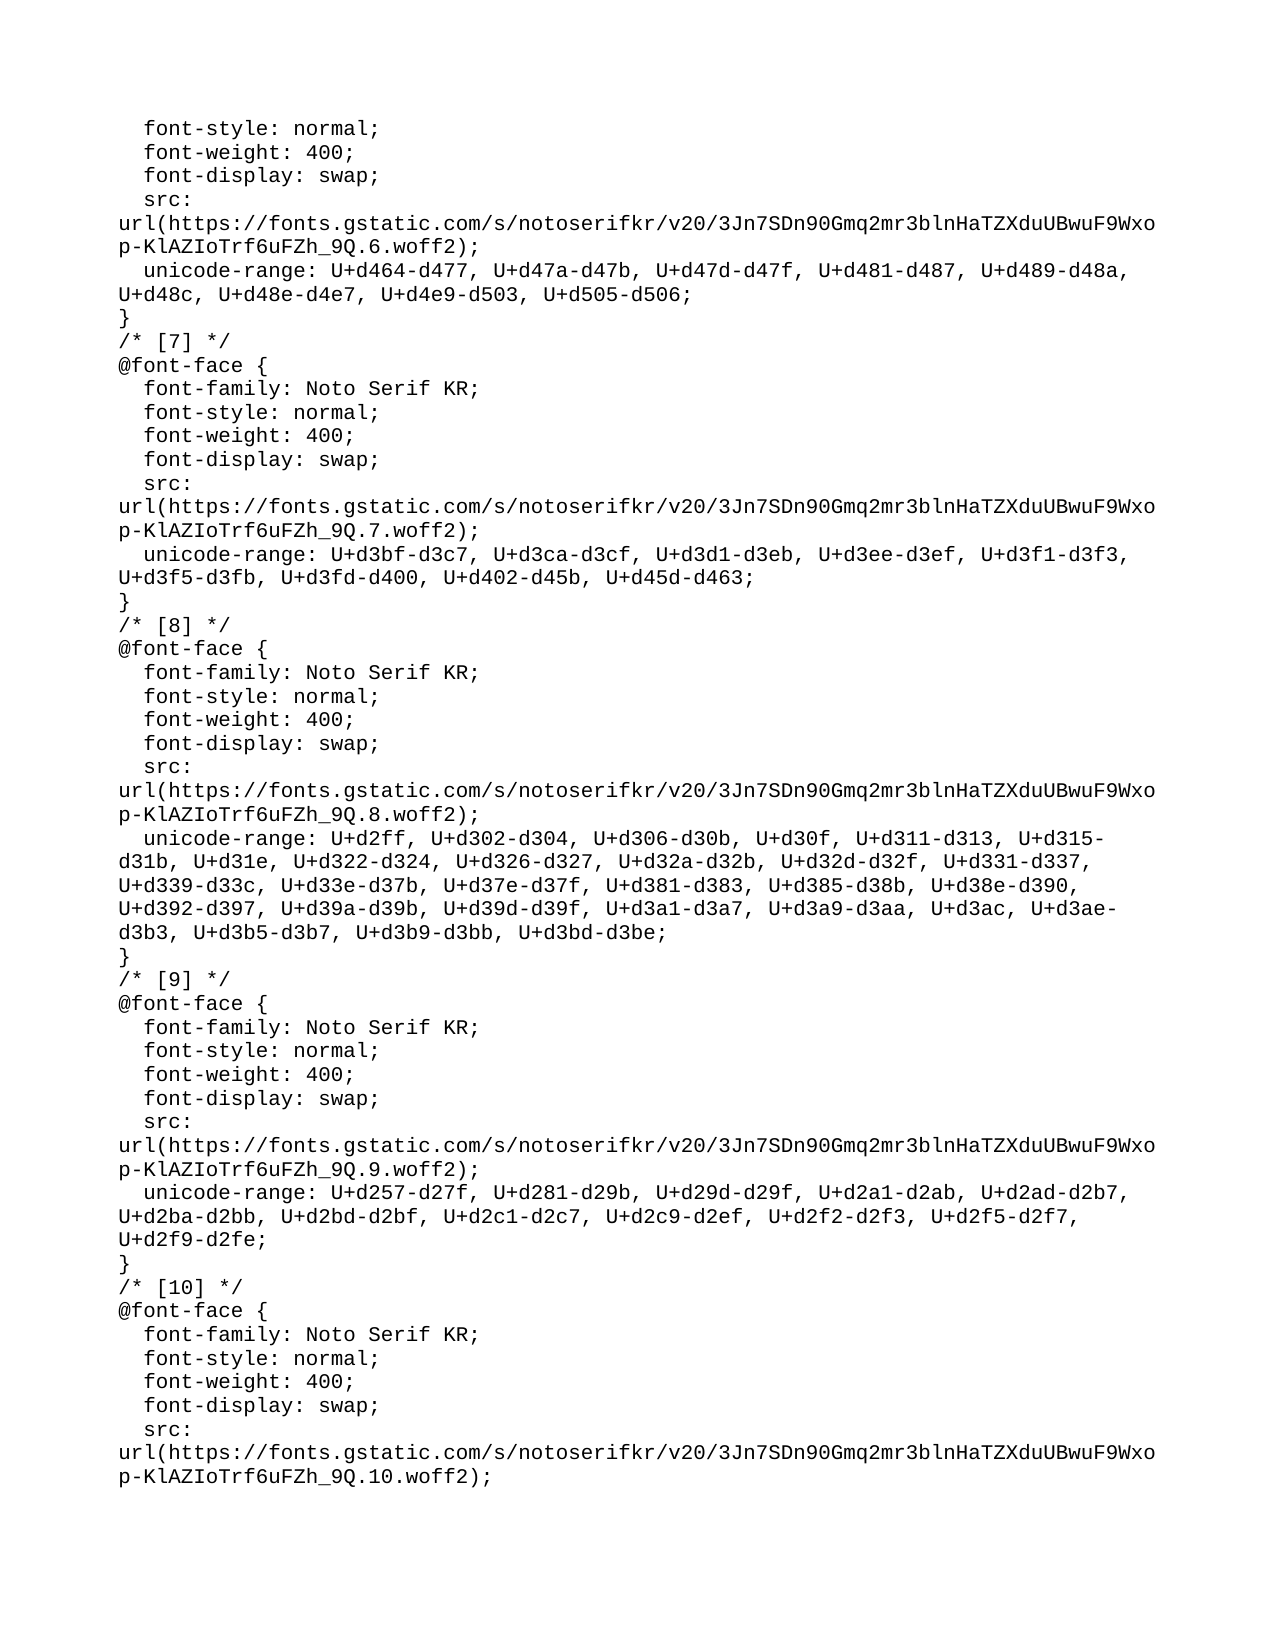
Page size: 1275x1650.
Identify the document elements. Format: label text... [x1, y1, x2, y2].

text /* [10] */ [118, 1277, 1157, 1300]
text } [118, 946, 1157, 969]
text @font-face { [118, 638, 1157, 662]
text /* [7] */ [118, 331, 1157, 354]
text @font-face { [118, 354, 1157, 378]
text unicode-range: U+d464-d477, U+d47a-d47b, U+d47d-d47f, U+d481-d487, U+d489-d48a, U+d48c, U+d48e-d4e7, U+d4e9-d503, U+d505-d506; [118, 260, 1157, 307]
text font-weight: 400; [118, 709, 1157, 733]
text font-display: swap; [118, 165, 1157, 189]
text src: url(https://fonts.gstatic.com/s/notoserifkr/v20/3Jn7SDn90Gmq2mr3blnHaTZXduUBwuF9Wxop-KlAZIoTrf6uFZh_9Q.7.woff2); [118, 473, 1157, 544]
text unicode-range: U+d2ff, U+d302-d304, U+d306-d30b, U+d30f, U+d311-d313, U+d315-d31b, U+d31e, U+d322-d324, U+d326-d327, U+d32a-d32b, U+d32d-d32f, U+d331-d337, U+d339-d33c, U+d33e-d37b, U+d37e-d37f, U+d381-d383, U+d385-d38b, U+d38e-d390, U+d392-d397, U+d39a-d39b, U+d39d-d39f, U+d3a1-d3a7, U+d3a9-d3aa, U+d3ac, U+d3ae-d3b3, U+d3b5-d3b7, U+d3b9-d3bb, U+d3bd-d3be; [118, 827, 1157, 946]
text font-style: normal; [118, 402, 1157, 426]
text font-display: swap; [118, 1088, 1157, 1111]
text font-family: Noto Serif KR; [118, 1324, 1157, 1348]
text font-style: normal; [118, 118, 1157, 142]
text /* [9] */ [118, 969, 1157, 993]
text font-family: Noto Serif KR; [118, 1017, 1157, 1040]
text src: url(https://fonts.gstatic.com/s/notoserifkr/v20/3Jn7SDn90Gmq2mr3blnHaTZXduUBwuF9Wxop-KlAZIoTrf6uFZh_9Q.8.woff2); [118, 757, 1157, 827]
text src: url(https://fonts.gstatic.com/s/notoserifkr/v20/3Jn7SDn90Gmq2mr3blnHaTZXduUBwuF9Wxop-KlAZIoTrf6uFZh_9Q.10.woff2); [118, 1419, 1157, 1489]
text font-display: swap; [118, 1395, 1157, 1419]
text @font-face { [118, 993, 1157, 1017]
text font-style: normal; [118, 686, 1157, 709]
text } [118, 1253, 1157, 1277]
text font-family: Noto Serif KR; [118, 662, 1157, 686]
text src: url(https://fonts.gstatic.com/s/notoserifkr/v20/3Jn7SDn90Gmq2mr3blnHaTZXduUBwuF9Wxop-KlAZIoTrf6uFZh_9Q.9.woff2); [118, 1111, 1157, 1182]
text } [118, 307, 1157, 331]
text unicode-range: U+d3bf-d3c7, U+d3ca-d3cf, U+d3d1-d3eb, U+d3ee-d3ef, U+d3f1-d3f3, U+d3f5-d3fb, U+d3fd-d400, U+d402-d45b, U+d45d-d463; [118, 544, 1157, 591]
text unicode-range: U+d257-d27f, U+d281-d29b, U+d29d-d29f, U+d2a1-d2ab, U+d2ad-d2b7, U+d2ba-d2bb, U+d2bd-d2bf, U+d2c1-d2c7, U+d2c9-d2ef, U+d2f2-d2f3, U+d2f5-d2f7, U+d2f9-d2fe; [118, 1182, 1157, 1253]
text } [118, 591, 1157, 615]
text font-weight: 400; [118, 142, 1157, 165]
text font-style: normal; [118, 1348, 1157, 1371]
text src: url(https://fonts.gstatic.com/s/notoserifkr/v20/3Jn7SDn90Gmq2mr3blnHaTZXduUBwuF9Wxop-KlAZIoTrf6uFZh_9Q.6.woff2); [118, 189, 1157, 260]
text font-weight: 400; [118, 1371, 1157, 1395]
text font-weight: 400; [118, 1064, 1157, 1088]
text font-family: Noto Serif KR; [118, 378, 1157, 402]
text font-style: normal; [118, 1040, 1157, 1064]
text @font-face { [118, 1300, 1157, 1324]
text font-display: swap; [118, 733, 1157, 757]
text font-weight: 400; [118, 426, 1157, 449]
text font-display: swap; [118, 449, 1157, 473]
text /* [8] */ [118, 615, 1157, 638]
